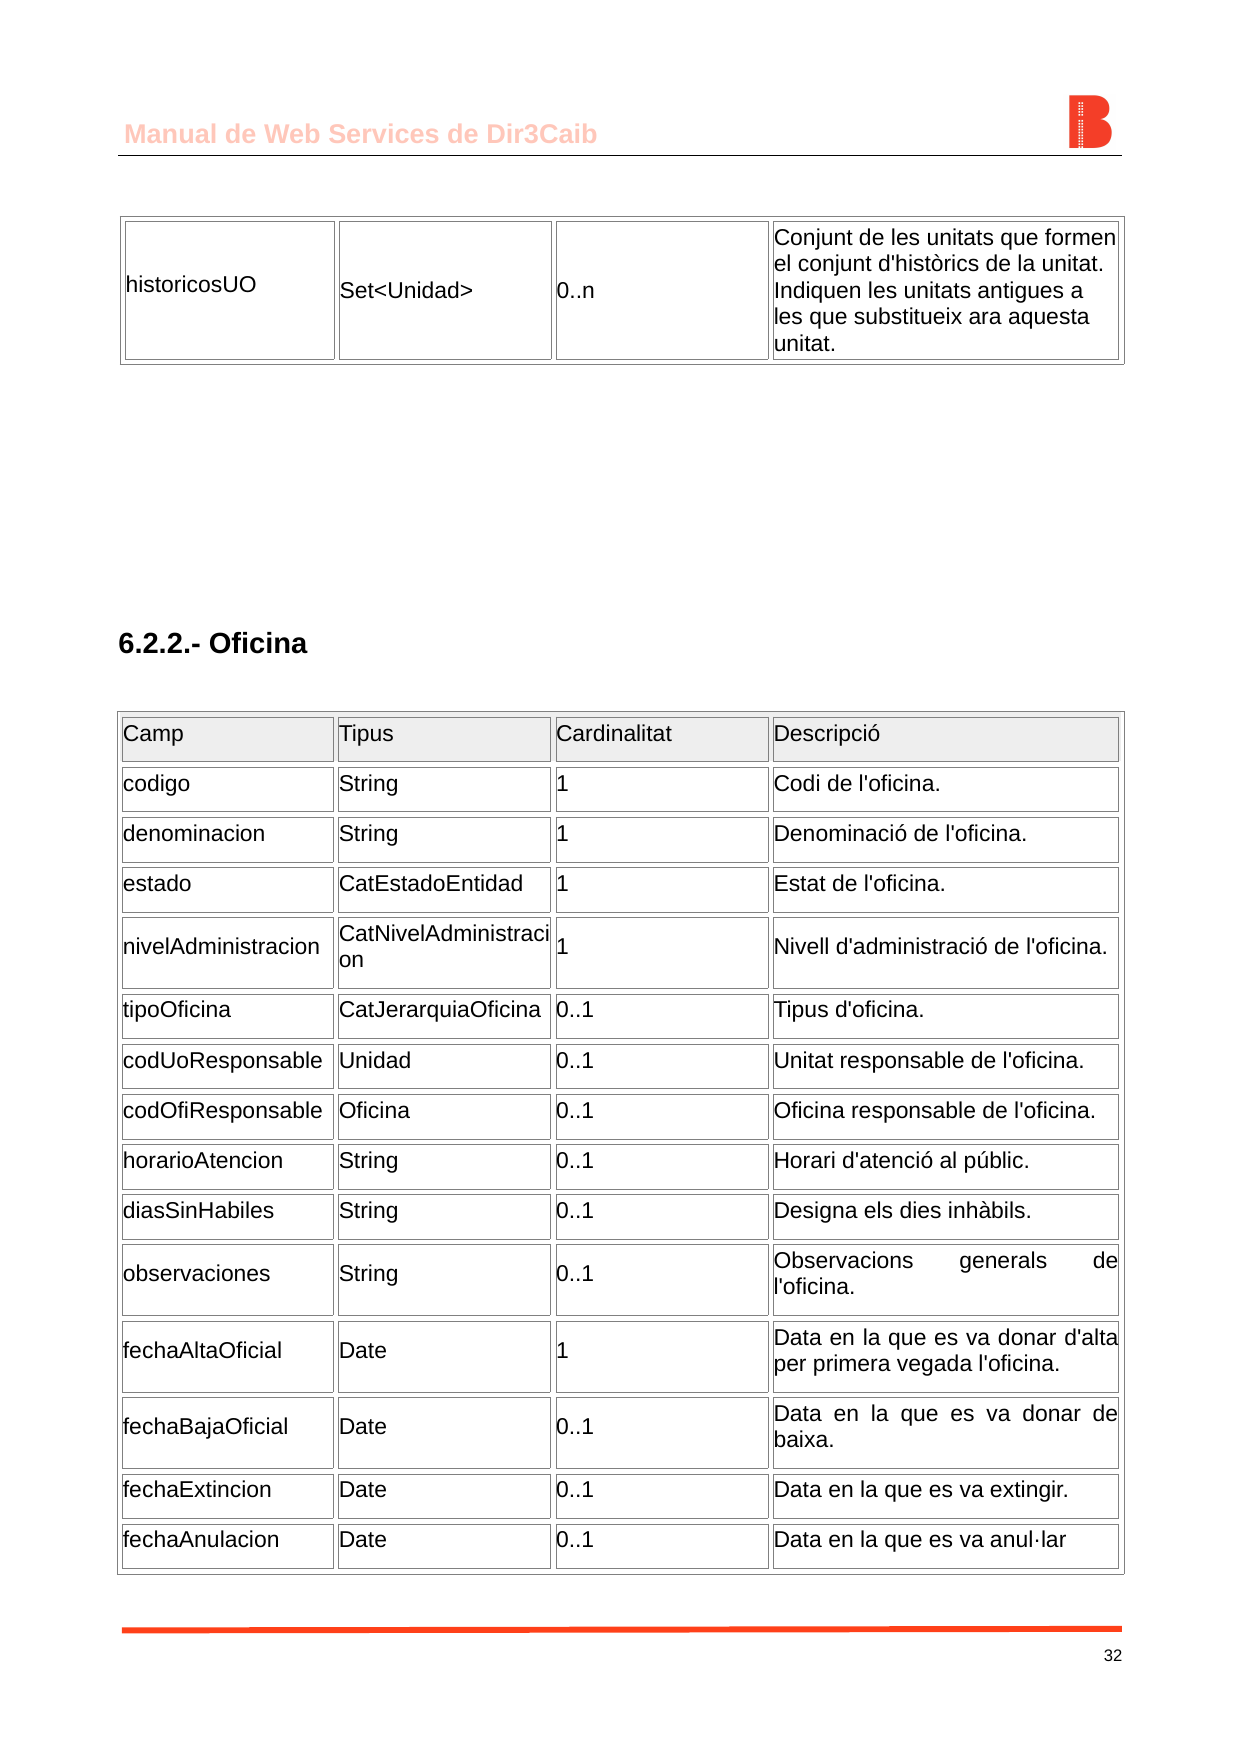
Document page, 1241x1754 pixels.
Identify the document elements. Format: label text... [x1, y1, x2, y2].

table_cell Data en la que es va donar d'alta per primera vegada l'oficina. [770, 1315, 1121, 1392]
table_cell Oficina responsable de l'oficina. [770, 1088, 1121, 1138]
table_cell String [336, 811, 553, 862]
table_cell estado [120, 862, 336, 912]
table_header Camp [120, 712, 336, 761]
table_cell Date [336, 1315, 553, 1392]
table_header Descripció [770, 712, 1121, 761]
table_cell 1 [553, 862, 770, 912]
table_cell 1 [553, 1315, 770, 1392]
table_cell Denominació de l'oficina. [770, 811, 1121, 862]
table_cell Data en la que es va donar de baixa. [770, 1392, 1121, 1468]
table_cell String [336, 1139, 553, 1188]
table_cell Data en la que es va extingir. [770, 1468, 1121, 1518]
table_cell denominacion [120, 811, 336, 862]
table_cell Oficina [336, 1088, 553, 1138]
table_cell Nivell d'administració de l'oficina. [770, 912, 1121, 988]
table_cell Horari d'atenció al públic. [770, 1139, 1121, 1188]
table_cell Codi de l'oficina. [770, 761, 1121, 811]
table_cell Set<Unidad> [336, 217, 553, 359]
table_cell 0..1 [553, 1088, 770, 1138]
table_cell 0..1 [553, 988, 770, 1038]
table_cell codUoResponsable [120, 1038, 336, 1088]
table_cell 0..n [554, 217, 771, 359]
table_cell 0..1 [553, 1139, 770, 1188]
table_header Cardinalitat [553, 712, 770, 761]
table_cell fechaBajaOficial [120, 1392, 336, 1468]
table_header Tipus [336, 712, 553, 761]
table_cell codOfiResponsable [120, 1088, 336, 1138]
table_cell tipoOficina [120, 988, 336, 1038]
table_cell CatJerarquiaOficina [336, 988, 553, 1038]
table_cell String [336, 1239, 553, 1315]
table_cell Unidad [336, 1038, 553, 1088]
table_cell horarioAtencion [120, 1139, 336, 1188]
table_cell historicosUO [123, 217, 336, 359]
table_cell observaciones [120, 1239, 336, 1315]
table_cell Date [336, 1518, 553, 1568]
table_cell Date [336, 1468, 553, 1518]
table_cell 1 [553, 811, 770, 862]
table_cell CatEstadoEntidad [336, 862, 553, 912]
picture [1063, 94, 1117, 150]
table_cell String [336, 1189, 553, 1239]
table_cell Designa els dies inhàbils. [770, 1189, 1121, 1239]
table_cell 0..1 [553, 1468, 770, 1518]
table_cell 0..1 [553, 1239, 770, 1315]
subtitle Oficina [118, 626, 1122, 660]
table_cell codigo [120, 761, 336, 811]
table_cell 0..1 [553, 1392, 770, 1468]
table_cell String [336, 761, 553, 811]
table_cell CatNivelAdministracion [336, 912, 553, 988]
table_cell fechaAltaOficial [120, 1315, 336, 1392]
table_cell Unitat responsable de l'oficina. [770, 1038, 1121, 1088]
table_cell Date [336, 1392, 553, 1468]
table_cell nivelAdministracion [120, 912, 336, 988]
table_cell 0..1 [553, 1189, 770, 1239]
table_cell 1 [553, 761, 770, 811]
table_cell Observacions generals de l'oficina. [770, 1239, 1121, 1315]
table_cell 0..1 [553, 1038, 770, 1088]
table_cell Conjunt de les unitats que formen el conjunt d'històrics de la unitat. Indiquen les unitats antigues a les que substitueix ara aquesta unitat. [771, 217, 1121, 359]
table_cell fechaAnulacion [120, 1518, 336, 1568]
table_cell fechaExtincion [120, 1468, 336, 1518]
table_cell Estat de l'oficina. [770, 862, 1121, 912]
table_cell 1 [553, 912, 770, 988]
table_cell Data en la que es va anul·lar [770, 1518, 1121, 1568]
table_cell 0..1 [553, 1518, 770, 1568]
table_cell Tipus d'oficina. [770, 988, 1121, 1038]
table_cell diasSinHabiles [120, 1189, 336, 1239]
